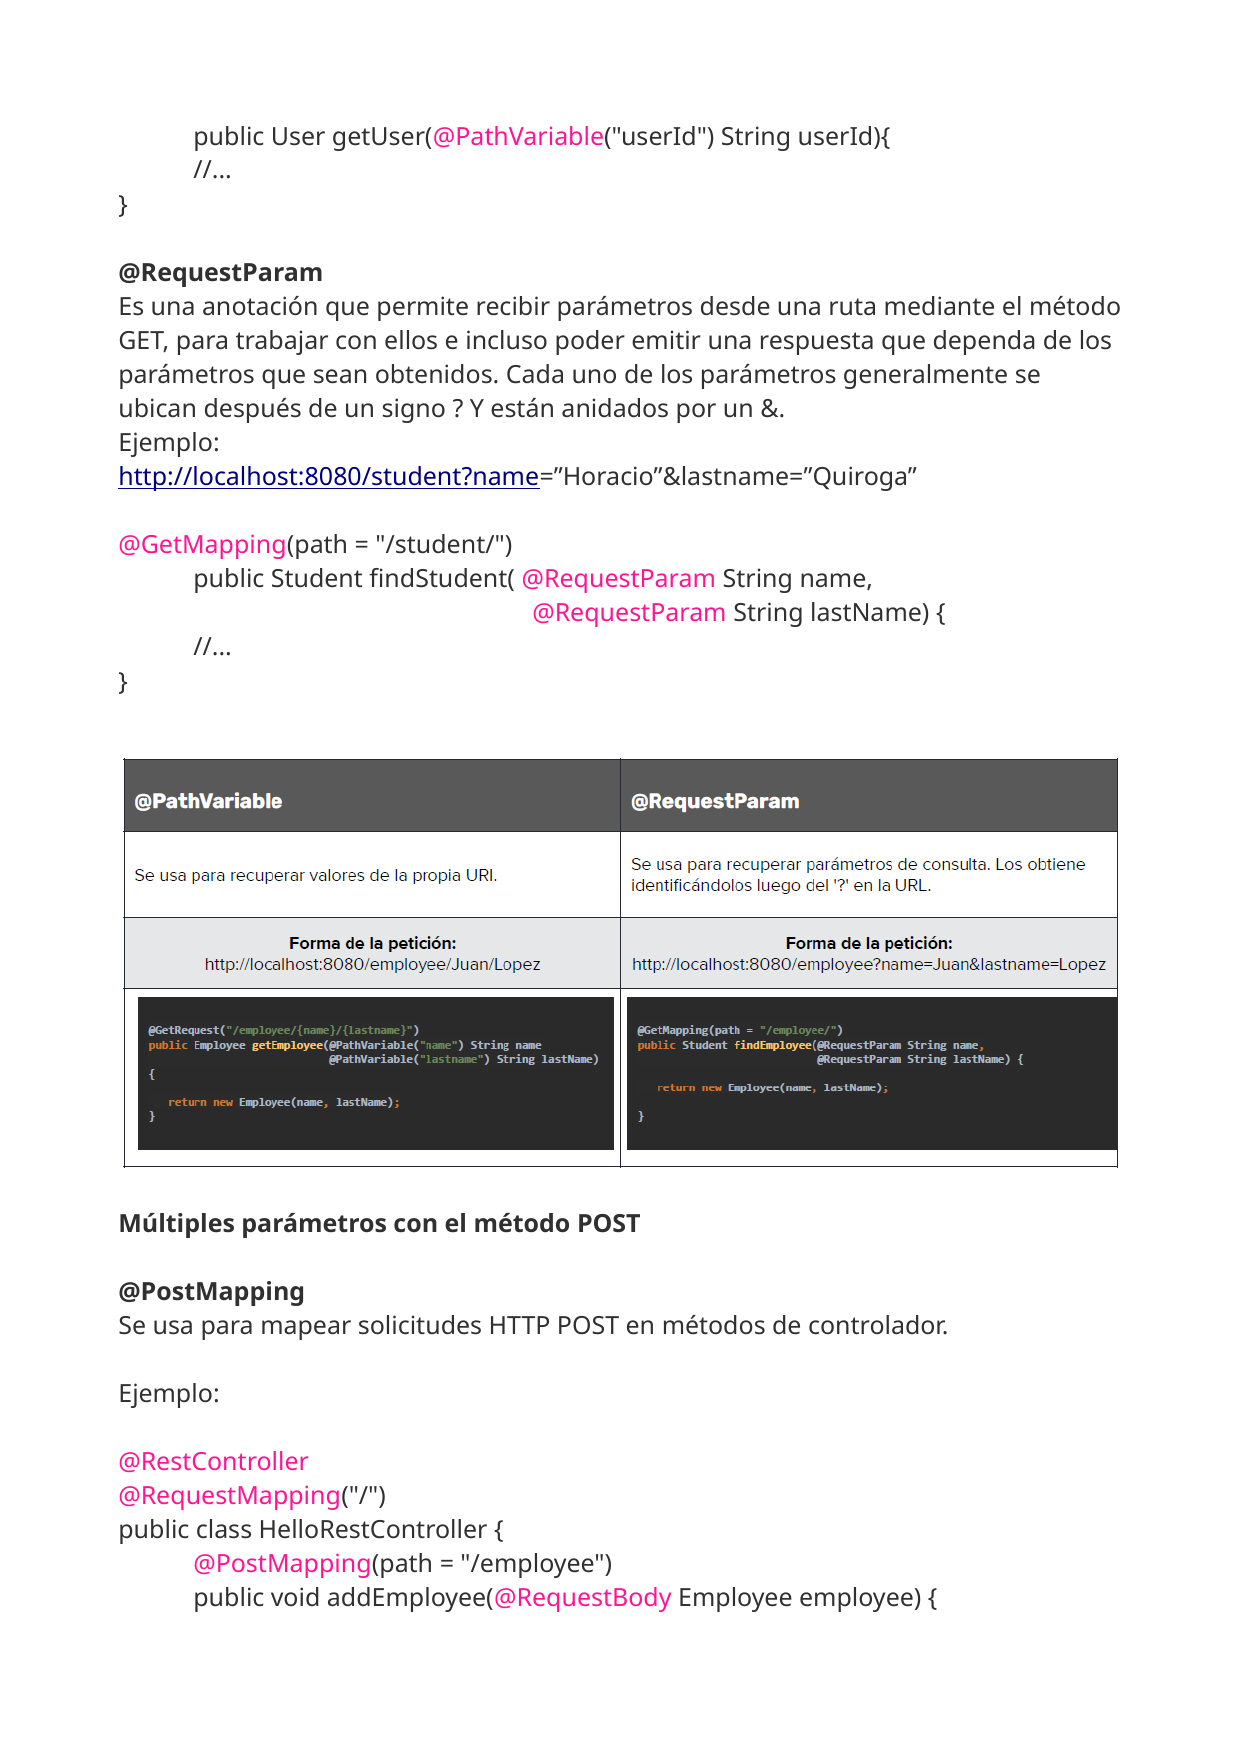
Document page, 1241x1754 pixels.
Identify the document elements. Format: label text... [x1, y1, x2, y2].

text } [118, 663, 1122, 697]
text @RequestParam [118, 254, 1122, 288]
text Múltiples parámetros con el método POST [118, 1170, 1122, 1239]
text @PostMapping(path = "/employee") [118, 1546, 1122, 1580]
text Es una anotación que permite recibir parámetros desde una ruta mediante el método GET, para trabajar con ellos e incluso poder emitir una respuesta que dependa de los parámetros que sean obtenidos. Cada uno de los parámetros generalmente se ubican después de un signo ? Y están anidados por un &. [118, 288, 1122, 425]
text @RequestMapping("/") [118, 1478, 1122, 1512]
text public class HelloRestController { [118, 1512, 1122, 1546]
picture [118, 755, 1123, 1170]
text http://localhost:8080/student?name=”Horacio”&lastname=”Quiroga” [118, 459, 1122, 493]
text @PostMapping [118, 1273, 1122, 1308]
text @RequestParam String lastName) { [118, 595, 1122, 629]
text Ejemplo: [118, 1376, 1122, 1410]
text public Student findStudent( @RequestParam String name, [118, 561, 1122, 595]
text Ejemplo: [118, 425, 1122, 459]
text //... [118, 629, 1122, 663]
text //... [118, 152, 1122, 186]
text Se usa para mapear solicitudes HTTP POST en métodos de controlador. [118, 1308, 1122, 1342]
text [118, 731, 1122, 755]
text } [118, 186, 1122, 220]
text public void addEmployee(@RequestBody Employee employee) { [118, 1580, 1122, 1614]
text @GetMapping(path = "/student/") [118, 527, 1122, 561]
text @RestController [118, 1444, 1122, 1478]
text public User getUser(@PathVariable("userId") String userId){ [118, 118, 1122, 152]
